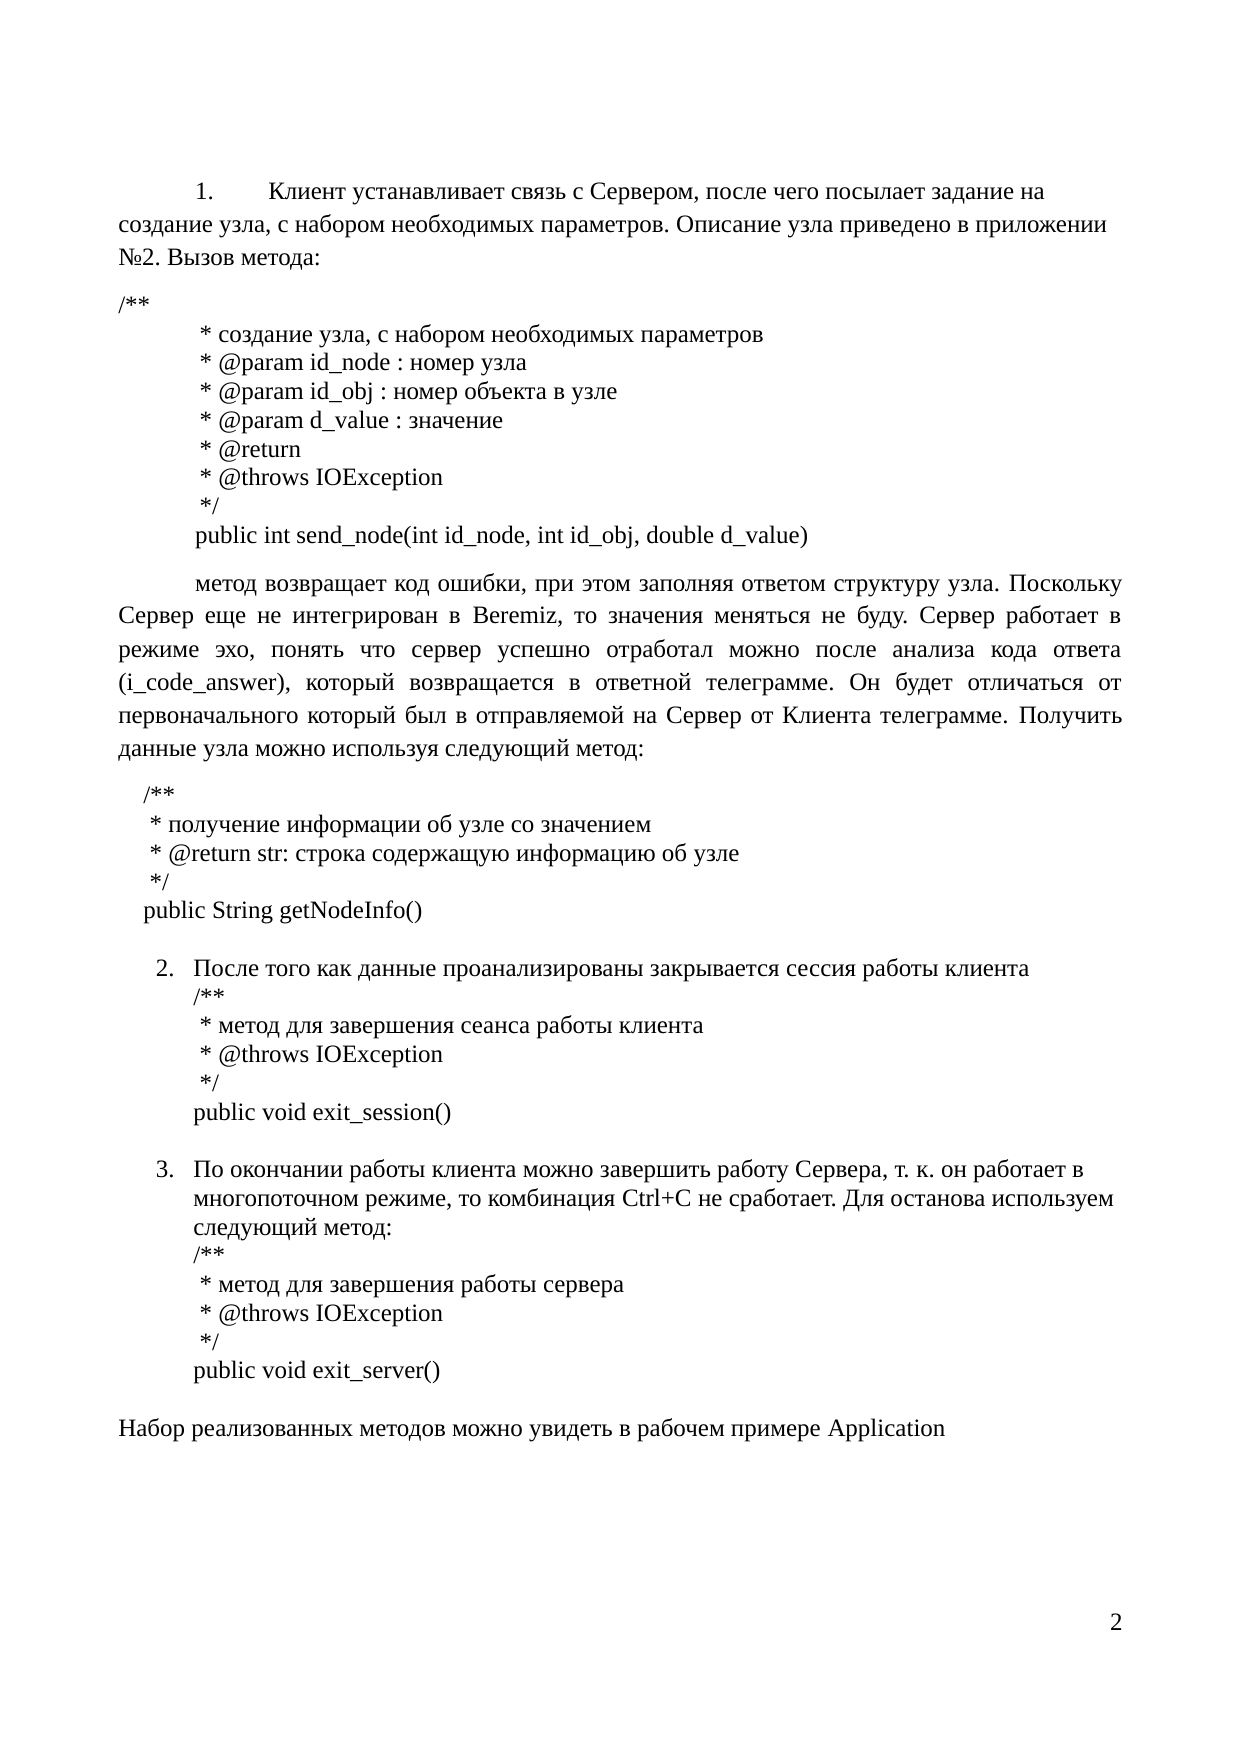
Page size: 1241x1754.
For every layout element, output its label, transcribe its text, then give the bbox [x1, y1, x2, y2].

text /** [118, 780, 1122, 809]
text * @return [118, 434, 1122, 462]
text * @throws IOException [118, 462, 1122, 491]
text /** [118, 1240, 1122, 1269]
text public void exit_session() [118, 1097, 1122, 1125]
text */ [118, 1068, 1122, 1097]
text */ [118, 491, 1122, 520]
list По окончании работы клиента можно завершить работу Сервера, т. к. он работает в многопоточном режиме, то комбинация Ctrl+C не сработает. Для останова используем следующий метод: [156, 1154, 1122, 1240]
text public int send_node(int id_node, int id_obj, double d_value) [118, 520, 1122, 549]
text * @param d_value : значение [118, 405, 1122, 434]
text public void exit_server() [118, 1355, 1122, 1384]
text * @throws IOException [118, 1298, 1122, 1327]
text */ [118, 867, 1122, 895]
text * @return str: строка содержащую информацию об узле [118, 838, 1122, 867]
text метод возвращает код ошибки, при этом заполняя ответом структуру узла. Поскольку Сервер еще не интегрирован в Beremiz, то значения меняться не буду. Сервер работает в режиме эхо, понять что сервер успешно отработал можно после анализа кода ответа (i_code_answer), который возвращается в ответной телеграмме. Он будет отличаться от первоначального который был в отправляемой на Сервер от Клиента телеграмме. Получить данные узла можно используя следующий метод: [118, 568, 1122, 761]
text * @param id_node : номер узла [118, 347, 1122, 376]
text public String getNodeInfo() [118, 895, 1122, 924]
text /** [118, 982, 1122, 1010]
list Клиент устанавливает связь с Сервером, после чего посылает задание на создание узла, с набором необходимых параметров. Описание узла приведено в приложении №2. Вызов метода: [118, 176, 1122, 271]
text * метод для завершения работы сервера [118, 1269, 1122, 1298]
text Набор реализованных методов можно увидеть в рабочем примере Application [118, 1413, 1122, 1442]
text /** [118, 290, 1122, 319]
text * метод для завершения сеанса работы клиента [118, 1010, 1122, 1039]
text * @throws IOException [118, 1039, 1122, 1068]
text * получение информации об узле со значением [118, 809, 1122, 838]
list После того как данные проанализированы закрывается сессия работы клиента [156, 953, 1122, 982]
text */ [118, 1327, 1122, 1355]
text * @param id_obj : номер объекта в узле [118, 376, 1122, 405]
text * создание узла, с набором необходимых параметров [118, 319, 1122, 347]
